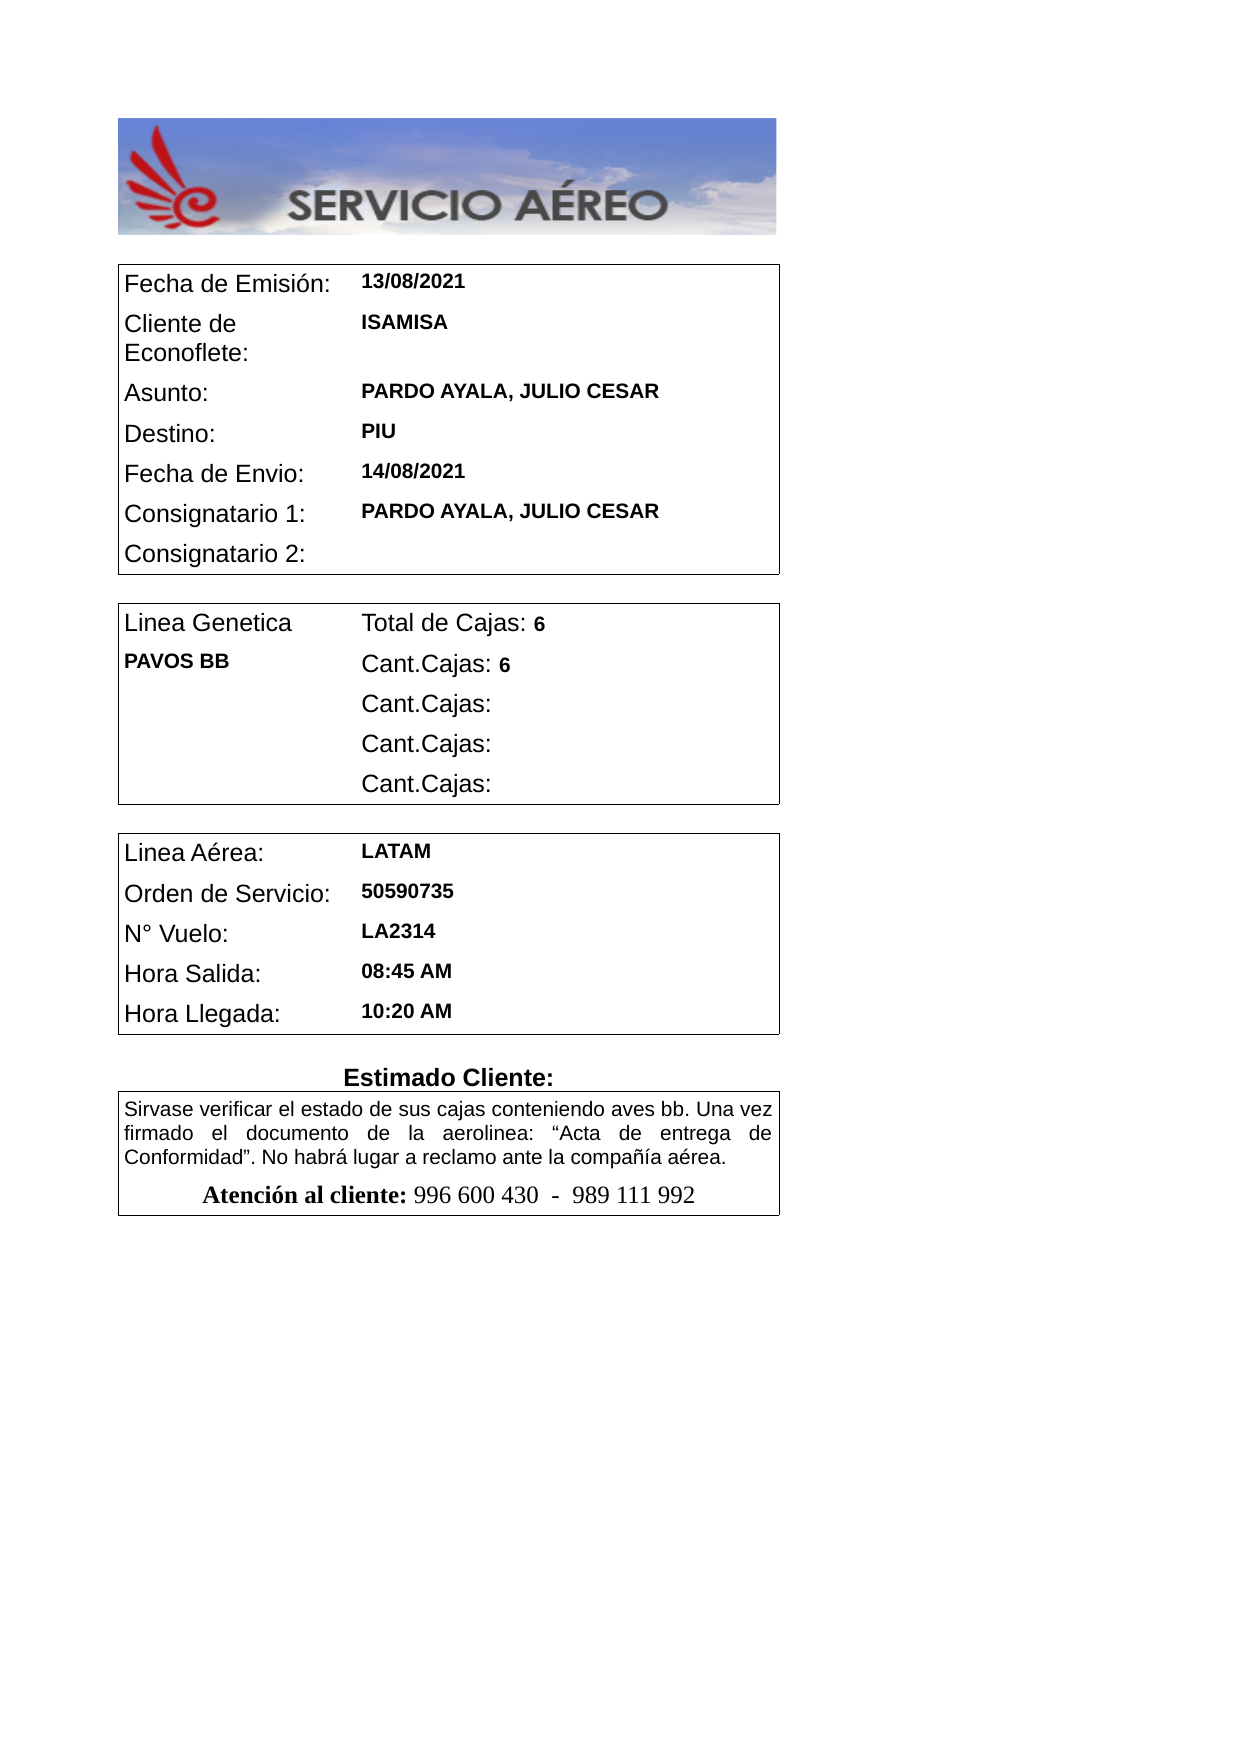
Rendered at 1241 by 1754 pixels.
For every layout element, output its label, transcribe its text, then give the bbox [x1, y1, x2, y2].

table_cell 14/08/2021 [356, 453, 779, 493]
table_cell Cliente de Econoflete: [119, 304, 356, 373]
table_cell [356, 805, 779, 833]
table_cell Cant.Cajas: 6 [356, 643, 779, 683]
table_cell 50590735 [356, 873, 779, 913]
table_cell Linea Aérea: [119, 834, 356, 873]
table_cell Consignatario 1: [119, 493, 356, 533]
table_cell Estimado Cliente: [118, 1035, 779, 1091]
table_cell N° Vuelo: [119, 913, 356, 953]
table_cell ISAMISA [356, 304, 779, 373]
table_cell PIU [356, 413, 779, 453]
table_cell Hora Llegada: [119, 994, 356, 1034]
table_cell Cant.Cajas: [356, 723, 779, 763]
table_header Fecha de Emisión: [119, 265, 356, 304]
table_cell Cant.Cajas: [356, 764, 779, 804]
table_cell LA2314 [356, 913, 779, 953]
table_cell 10:20 AM [356, 994, 779, 1034]
table_cell LATAM [356, 834, 779, 873]
table_cell PAVOS BB [119, 643, 356, 683]
table_cell [118, 575, 356, 603]
table_cell Hora Salida: [119, 953, 356, 993]
table_cell Cant.Cajas: [356, 683, 779, 723]
table_cell Total de Cajas: 6 [356, 604, 779, 643]
table_cell [119, 764, 356, 804]
table_cell PARDO AYALA, JULIO CESAR [356, 493, 779, 533]
table_cell Fecha de Envio: [119, 453, 356, 493]
table_header 13/08/2021 [356, 265, 779, 304]
table_cell Atención al cliente: 996 600 430 - 989 111 992 [119, 1175, 779, 1215]
table_cell Consignatario 2: [119, 534, 356, 574]
table_cell [119, 723, 356, 763]
table_cell [356, 534, 779, 574]
picture [118, 118, 777, 235]
table_cell PARDO AYALA, JULIO CESAR [356, 373, 779, 413]
table_cell [119, 683, 356, 723]
table_cell Linea Genetica [119, 604, 356, 643]
table_cell Asunto: [119, 373, 356, 413]
table_cell Orden de Servicio: [119, 873, 356, 913]
table_cell Destino: [119, 413, 356, 453]
table_cell Sirvase verificar el estado de sus cajas conteniendo aves bb. Una vez firmado el documento de la aerolinea: “Acta de entrega de Conformidad”. No habrá lugar a reclamo ante la compañía aérea. [119, 1092, 779, 1175]
table_cell [356, 575, 779, 603]
table_cell [118, 805, 356, 833]
table_cell 08:45 AM [356, 953, 779, 993]
